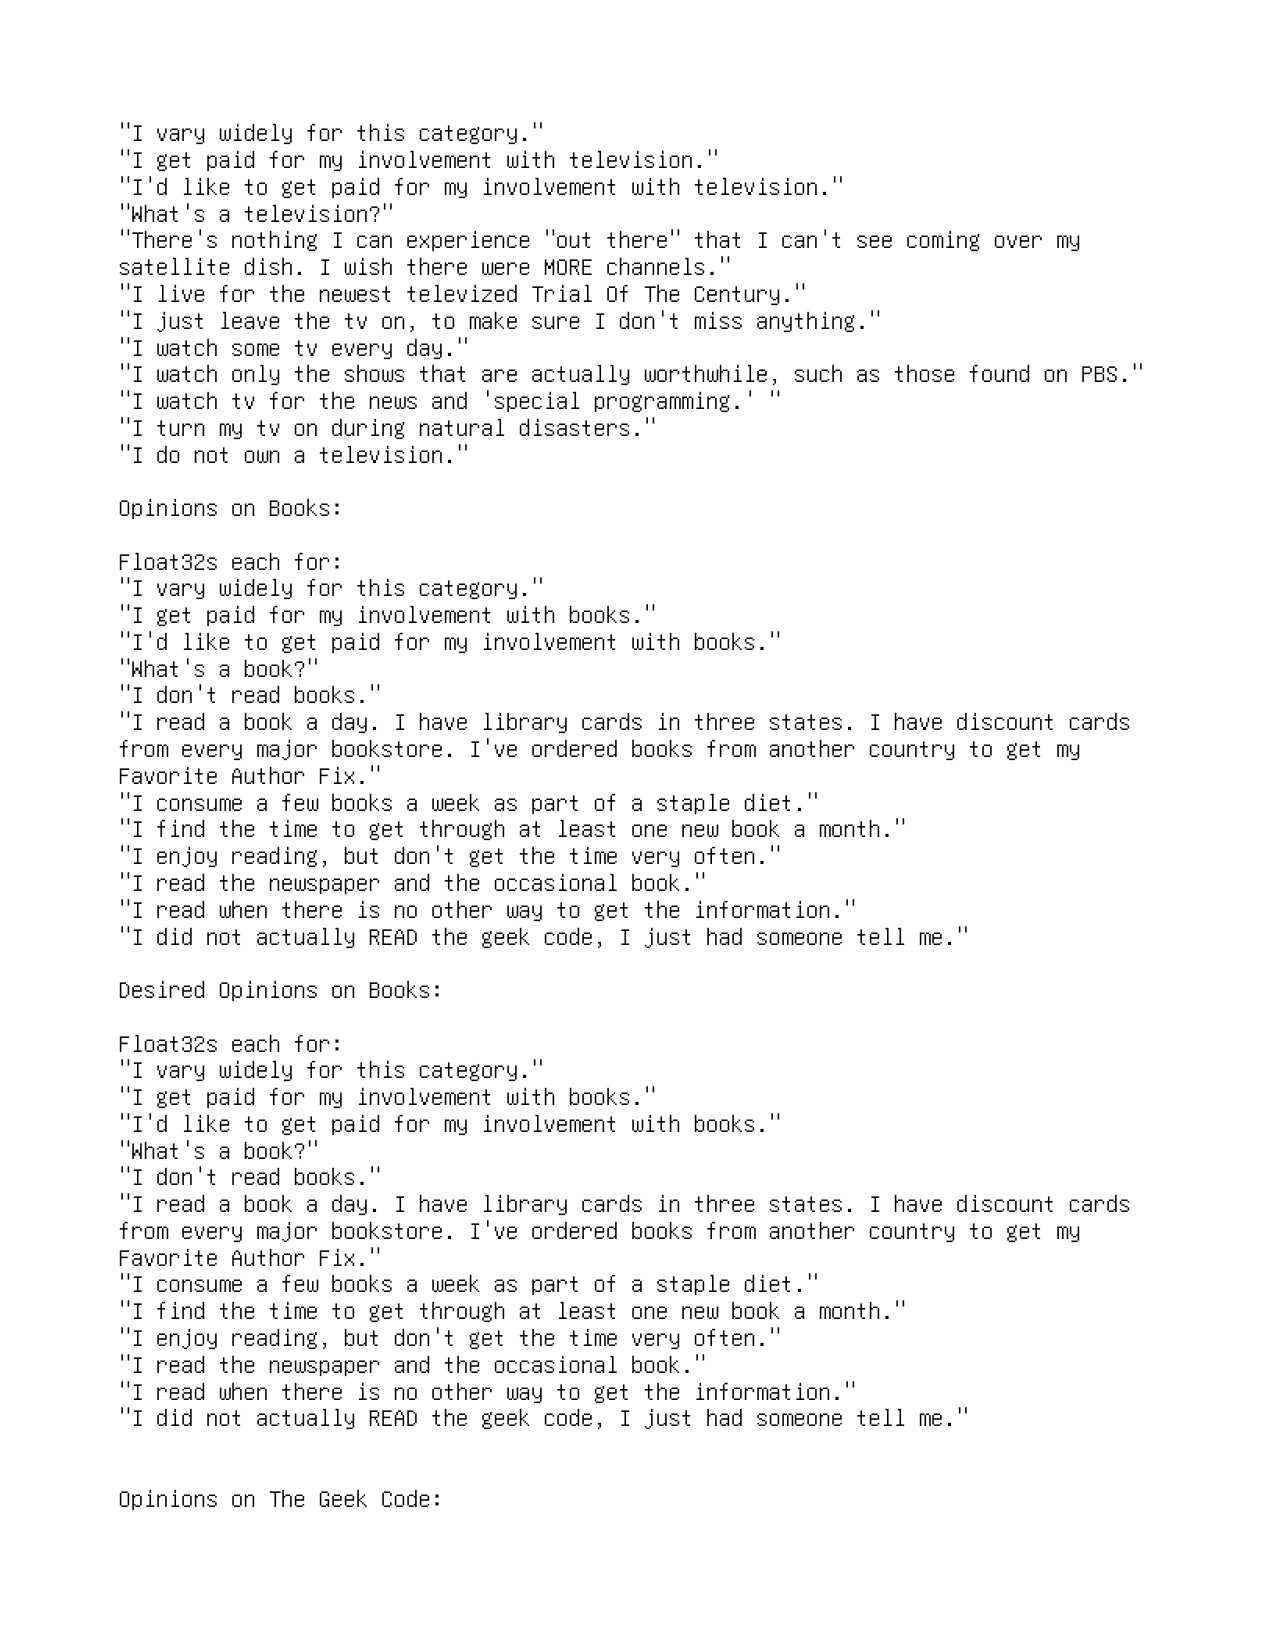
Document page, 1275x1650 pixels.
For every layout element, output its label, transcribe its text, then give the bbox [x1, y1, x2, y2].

text "I vary widely for this category." [118, 573, 1157, 600]
text "I did not actually READ the geek code, I just had someone tell me." [118, 921, 1157, 948]
text "I don't read books." [118, 1162, 1157, 1189]
text "I consume a few books a week as part of a staple diet." [118, 1269, 1157, 1296]
text "I get paid for my involvement with books." [118, 1082, 1157, 1109]
text "I get paid for my involvement with books." [118, 600, 1157, 627]
text "I vary widely for this category." [118, 118, 1157, 145]
text "I read a book a day. I have library cards in three states. I have discount cards from every major bookstore. I've ordered books from another country to get my Favorite Author Fix." [118, 1189, 1157, 1269]
text "I read when there is no other way to get the information." [118, 894, 1157, 921]
text "What's a television?" [118, 198, 1157, 225]
text "I read when there is no other way to get the information." [118, 1376, 1157, 1403]
text Desired Opinions on Books: [118, 975, 1157, 1002]
text "I'd like to get paid for my involvement with books." [118, 1109, 1157, 1135]
text "I enjoy reading, but don't get the time very often." [118, 841, 1157, 868]
text "I read the newspaper and the occasional book." [118, 1349, 1157, 1376]
text "I enjoy reading, but don't get the time very often." [118, 1323, 1157, 1349]
text "I'd like to get paid for my involvement with books." [118, 627, 1157, 653]
text "I get paid for my involvement with television." [118, 145, 1157, 172]
text "I vary widely for this category." [118, 1055, 1157, 1082]
text "I live for the newest televized Trial Of The Century." [118, 279, 1157, 306]
text Float32s each for: [118, 1028, 1157, 1055]
text "I read the newspaper and the occasional book." [118, 868, 1157, 894]
text "What's a book?" [118, 1135, 1157, 1162]
text "I watch tv for the news and 'special programming.' " [118, 386, 1157, 413]
text "I just leave the tv on, to make sure I don't miss anything." [118, 306, 1157, 332]
text "I find the time to get through at least one new book a month." [118, 1296, 1157, 1323]
text Opinions on Books: [118, 493, 1157, 520]
text "I consume a few books a week as part of a staple diet." [118, 787, 1157, 814]
text "I read a book a day. I have library cards in three states. I have discount cards from every major bookstore. I've ordered books from another country to get my Favorite Author Fix." [118, 707, 1157, 787]
text "I'd like to get paid for my involvement with television." [118, 172, 1157, 198]
text "I do not own a television." [118, 439, 1157, 466]
text "What's a book?" [118, 653, 1157, 680]
text Opinions on The Geek Code: [118, 1483, 1157, 1510]
text Float32s each for: [118, 546, 1157, 573]
text "I watch some tv every day." [118, 332, 1157, 359]
text "There's nothing I can experience "out there" that I can't see coming over my satellite dish. I wish there were MORE channels." [118, 225, 1157, 279]
text "I find the time to get through at least one new book a month." [118, 814, 1157, 841]
text "I watch only the shows that are actually worthwhile, such as those found on PBS." [118, 359, 1157, 386]
text "I turn my tv on during natural disasters." [118, 413, 1157, 439]
text "I did not actually READ the geek code, I just had someone tell me." [118, 1403, 1157, 1430]
text "I don't read books." [118, 680, 1157, 707]
